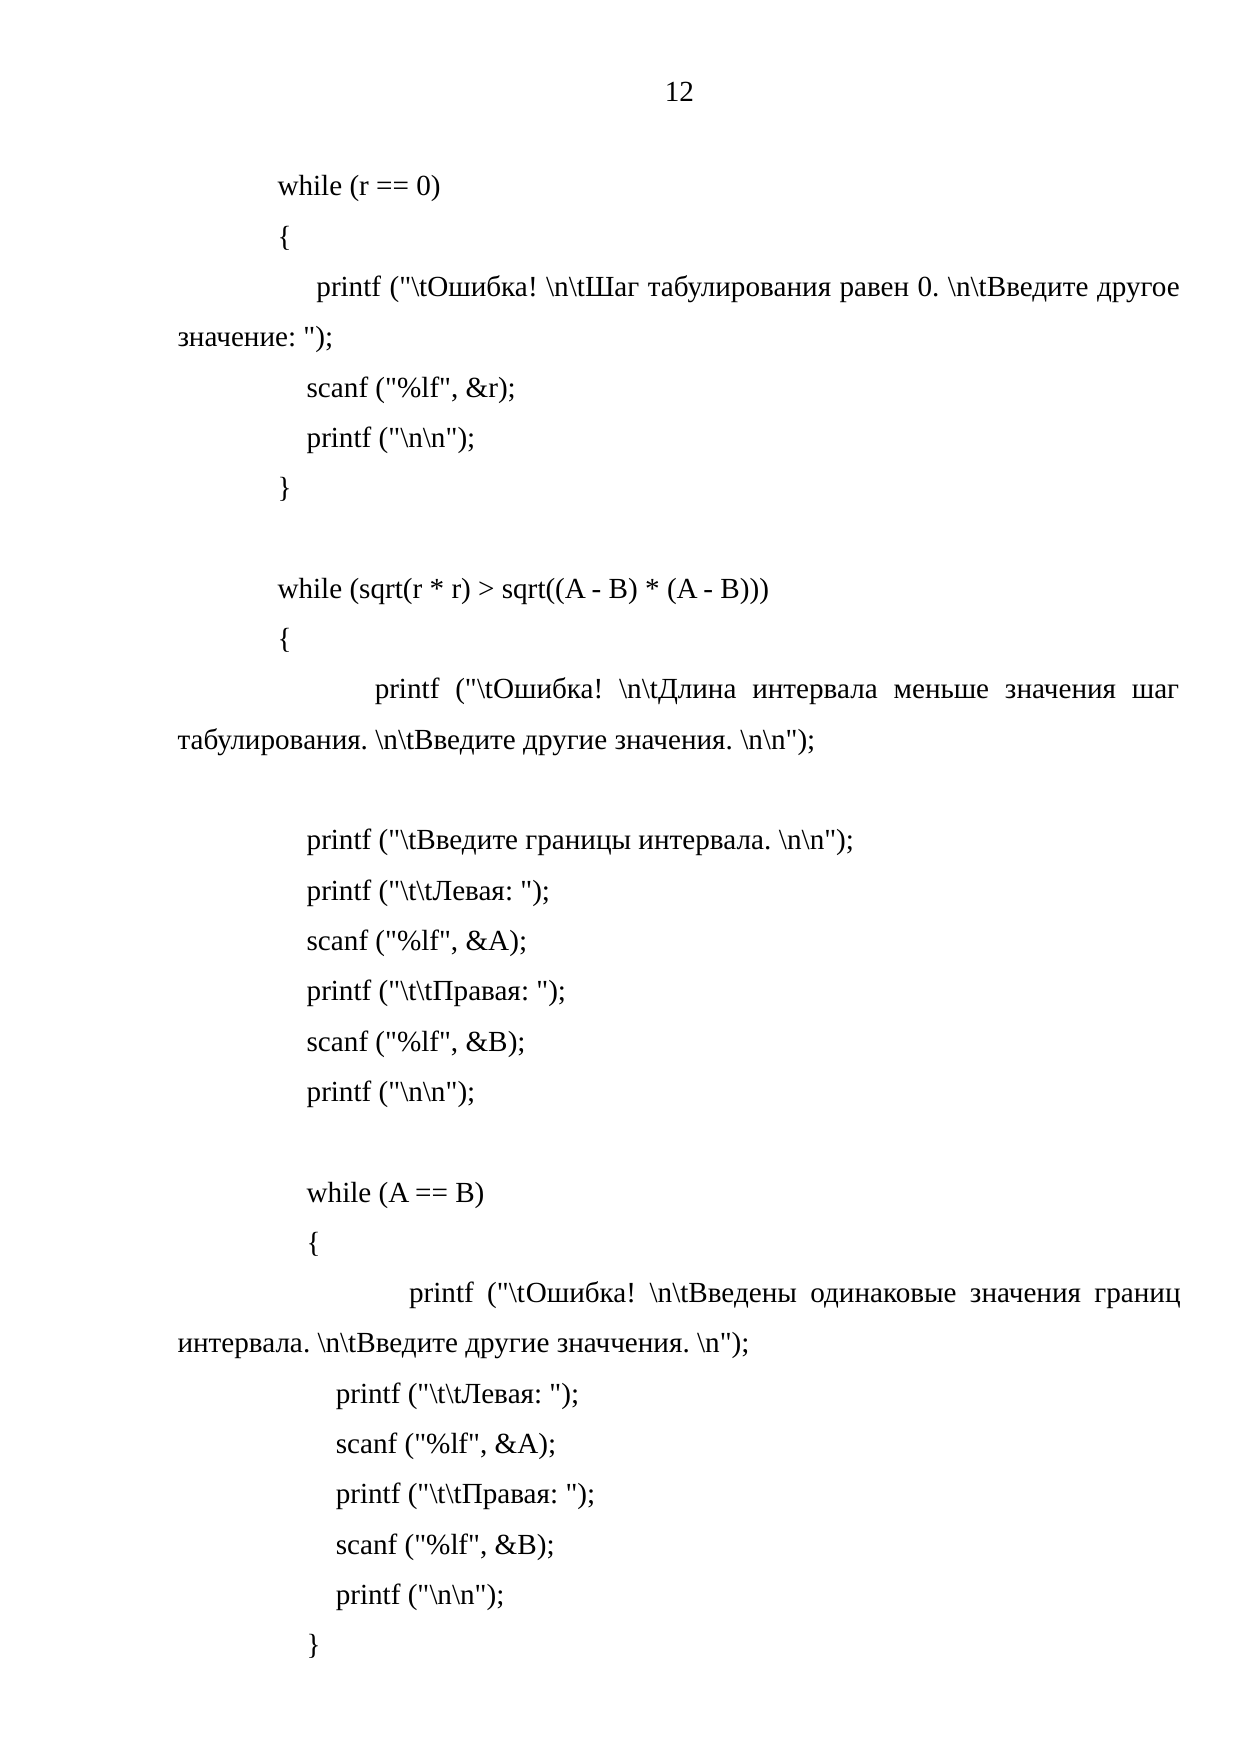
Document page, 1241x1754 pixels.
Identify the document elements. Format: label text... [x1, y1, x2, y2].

text { [177, 621, 1181, 655]
text printf ("\t\tЛевая: "); [177, 873, 1181, 906]
text { [177, 1225, 1181, 1258]
text scanf ("%lf", &A); [177, 923, 1181, 957]
text scanf ("%lf", &B); [177, 1527, 1181, 1560]
text { [177, 219, 1181, 252]
text } [177, 470, 1181, 504]
text scanf ("%lf", &A); [177, 1426, 1181, 1460]
text printf ("\n\n"); [177, 420, 1181, 453]
text printf ("\n\n"); [177, 1577, 1181, 1611]
text scanf ("%lf", &r); [177, 370, 1181, 403]
text printf ("\t\tПравая: "); [177, 1477, 1181, 1510]
text printf ("\tОшибка! \n\tШаг табулирования равен 0. \n\tВведите другое значение: "); [177, 269, 1181, 353]
text while (A == B) [177, 1175, 1181, 1208]
text printf ("\t\tЛевая: "); [177, 1376, 1181, 1409]
text while (sqrt(r * r) > sqrt((A - B) * (A - B))) [177, 571, 1181, 604]
text printf ("\t\tПравая: "); [177, 973, 1181, 1007]
text while (r == 0) [177, 168, 1181, 202]
text printf ("\n\n"); [177, 1074, 1181, 1108]
text printf ("\tОшибка! \n\tВведены одинаковые значения границ интервала. \n\tВведите другие значчения. \n"); [177, 1275, 1181, 1359]
text } [177, 1627, 1181, 1661]
text printf ("\tВведите границы интервала. \n\n"); [177, 822, 1181, 856]
text printf ("\tОшибка! \n\tДлина интервала меньше значения шаг табулирования. \n\tВведите другие значения. \n\n"); [177, 672, 1181, 755]
text scanf ("%lf", &B); [177, 1024, 1181, 1057]
